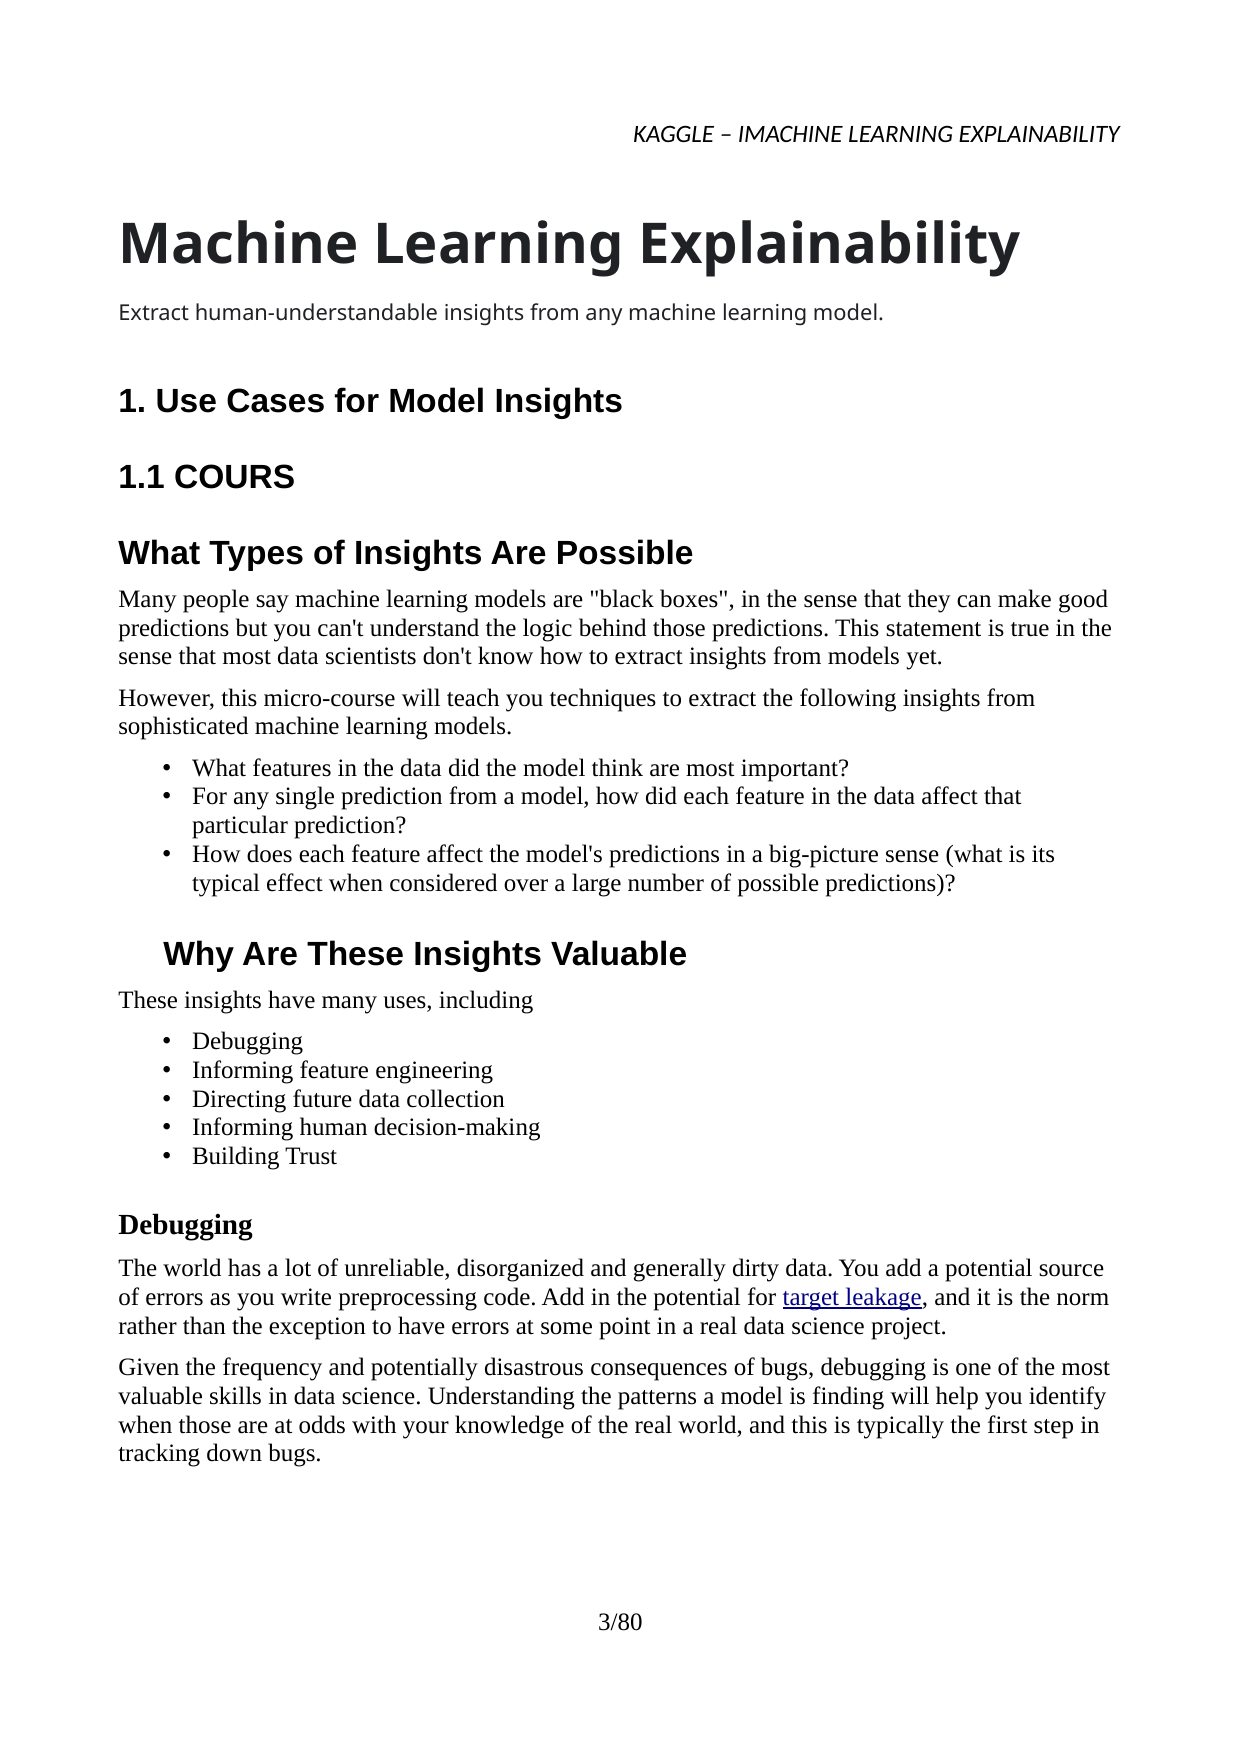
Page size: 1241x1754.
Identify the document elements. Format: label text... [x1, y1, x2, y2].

list Debugging [162, 1026, 1122, 1055]
list Building Trust [162, 1141, 1122, 1170]
list How does each feature affect the model's predictions in a big-picture sense (what is its typical effect when considered over a large number of possible predictions)? [162, 839, 1122, 896]
subtitle Why Are These Insights Valuable [118, 934, 1122, 972]
subtitle 1.1 COURS [118, 457, 1122, 495]
list Informing human decision-making [162, 1112, 1122, 1141]
list Directing future data collection [162, 1084, 1122, 1112]
subtitle 1. Use Cases for Model Insights [118, 380, 1122, 419]
list What features in the data did the model think are most important? [162, 753, 1122, 781]
text Many people say machine learning models are "black boxes", in the sense that they can make good predictions but you can't understand the logic behind those predictions. This statement is true in the sense that most data scientists don't know how to extract insights from models yet. [118, 584, 1122, 670]
list Informing feature engineering [162, 1055, 1122, 1084]
text The world has a lot of unreliable, disorganized and generally dirty data. You add a potential source of errors as you write preprocessing code. Add in the potential for target leakage, and it is the norm rather than the exception to have errors at some point in a real data science project. [118, 1253, 1122, 1340]
text Given the frequency and potentially disastrous consequences of bugs, debugging is one of the most valuable skills in data science. Understanding the patterns a model is finding will help you identify when those are at odds with your knowledge of the real world, and this is typically the first step in tracking down bugs. [118, 1352, 1122, 1467]
subtitle Debugging [118, 1207, 1122, 1241]
text However, this micro-course will teach you techniques to extract the following insights from sophisticated machine learning models. [118, 683, 1122, 740]
list For any single prediction from a model, how did each feature in the data affect that particular prediction? [162, 781, 1122, 839]
subtitle What Types of Insights Are Possible [118, 533, 1122, 571]
text Extract human-understandable insights from any machine learning model. [118, 292, 1122, 327]
text These insights have many uses, including [118, 985, 1122, 1014]
subtitle Machine Learning Explainability [118, 203, 1122, 280]
